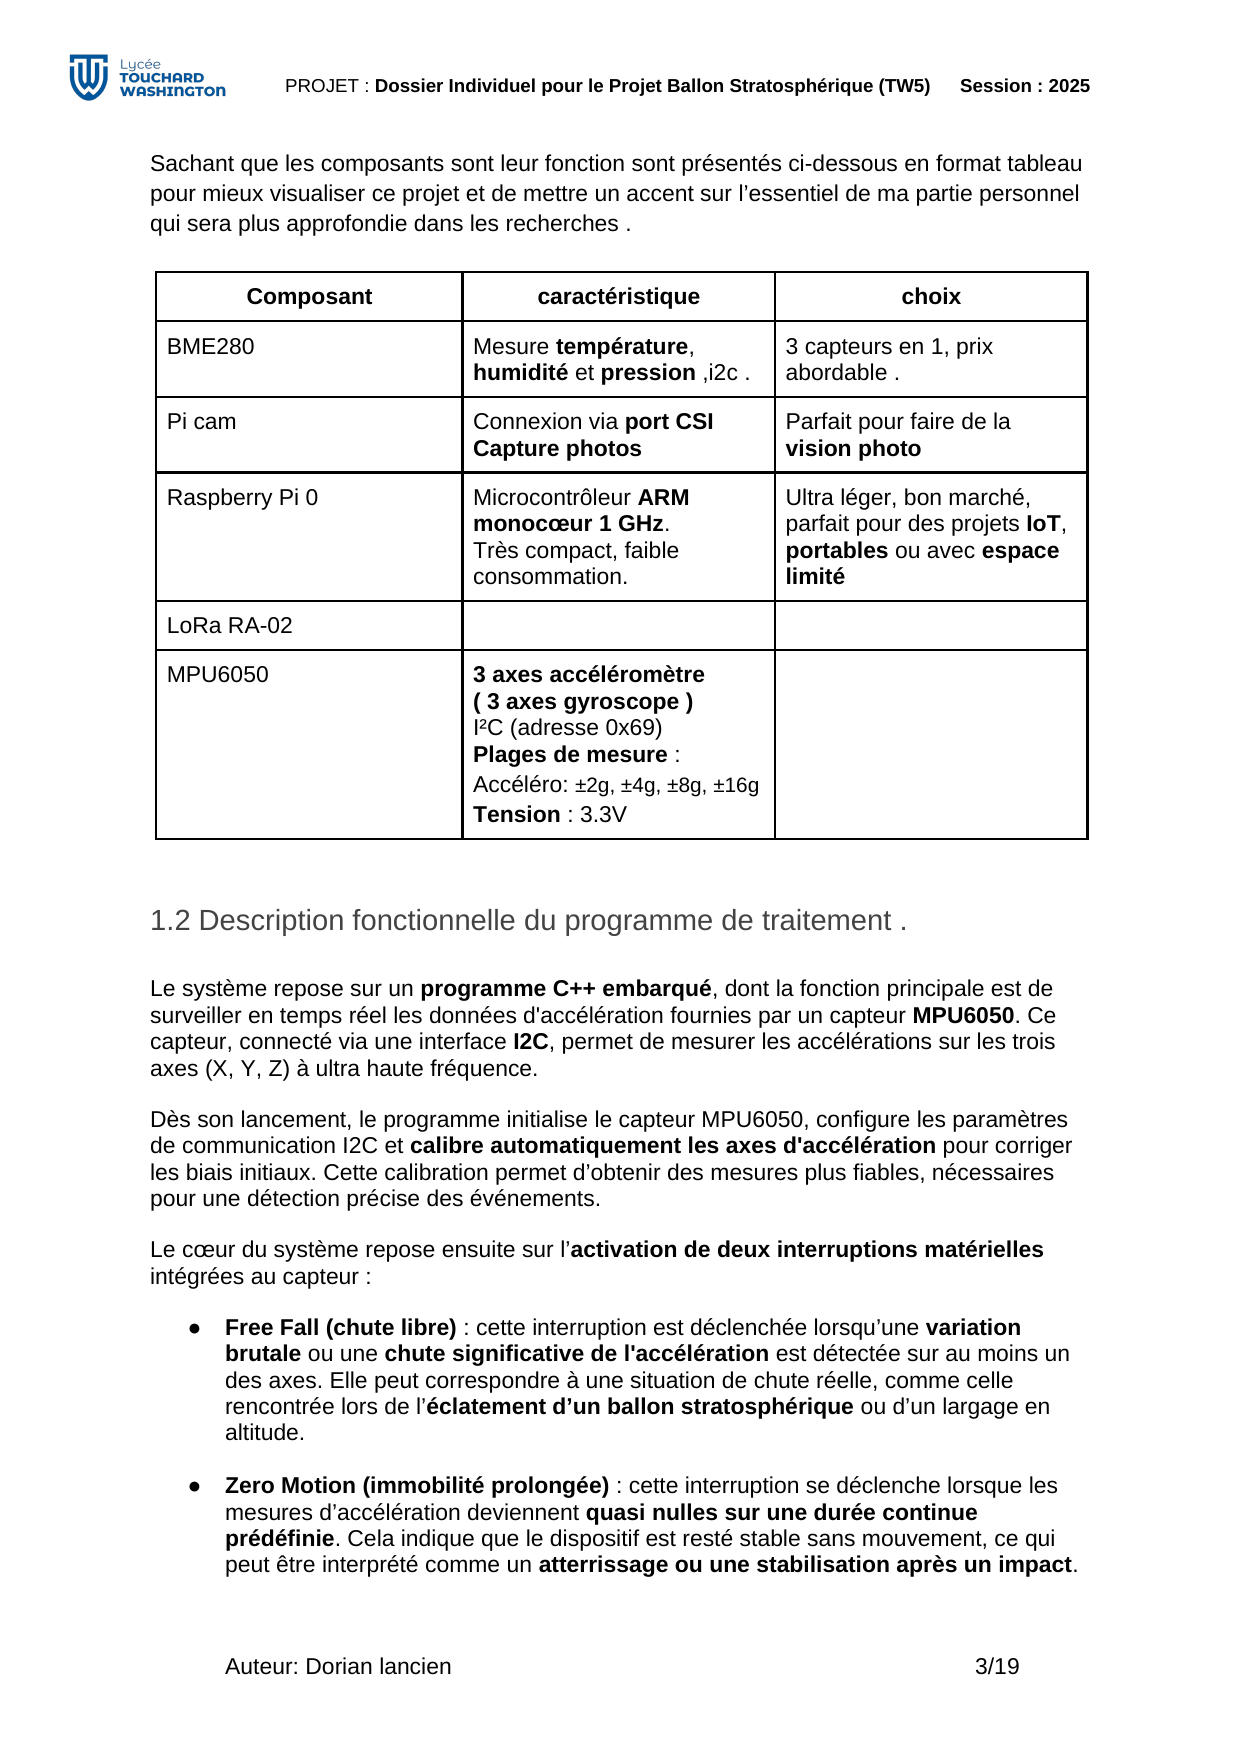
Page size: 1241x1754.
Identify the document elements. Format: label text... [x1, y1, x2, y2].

table_cell Pi cam [157, 398, 461, 471]
text Dès son lancement, le programme initialise le capteur MPU6050, configure les paramètres de communication I2C et calibre automatiquement les axes d'accélération pour corriger les biais initiaux. Cette calibration permet d’obtenir des mesures plus fiables, nécessaires pour une détection précise des événements. [150, 1106, 1090, 1211]
table_cell Connexion via port CSI Capture photos [464, 398, 774, 471]
table_header Composant [157, 273, 461, 320]
table_cell LoRa RA-02 [157, 602, 461, 649]
table_cell [776, 651, 1086, 838]
table_cell MPU6050 [157, 651, 461, 838]
table_cell Ultra léger, bon marché, parfait pour des projets IoT, portables ou avec espace limité [776, 474, 1086, 600]
text Le cœur du système repose ensuite sur l’activation de deux interruptions matérielles intégrées au capteur : [150, 1236, 1090, 1289]
table_cell Microcontrôleur ARM monocœur 1 GHz. Très compact, faible consommation. [464, 474, 774, 600]
picture [32, 18, 263, 137]
table_cell 3 capteurs en 1, prix abordable . [776, 322, 1086, 396]
list Zero Motion (immobilité prolongée) : cette interruption se déclenche lorsque les mesures d’accélération deviennent quasi nulles sur une durée continue prédéfinie. Cela indique que le dispositif est resté stable sans mouvement, ce qui peut être interprété comme un atterrissage ou une stabilisation après un impact. [187, 1472, 1090, 1604]
table_cell Mesure température, humidité et pression ,i2c . [464, 322, 774, 396]
subtitle 1.2 Description fonctionnelle du programme de traitement . [150, 903, 1090, 937]
table_cell [776, 602, 1086, 649]
table_cell [464, 602, 774, 649]
table_cell Raspberry Pi 0 [157, 474, 461, 600]
table_header caractéristique [464, 273, 774, 320]
text Le système repose sur un programme C++ embarqué, dont la fonction principale est de surveiller en temps réel les données d'accélération fournies par un capteur MPU6050. Ce capteur, connecté via une interface I2C, permet de mesurer les accélérations sur les trois axes (X, Y, Z) à ultra haute fréquence. [150, 975, 1090, 1081]
list Free Fall (chute libre) : cette interruption est déclenchée lorsqu’une variation brutale ou une chute significative de l'accélération est détectée sur au moins un des axes. Elle peut correspondre à une situation de chute réelle, comme celle rencontrée lors de l’éclatement d’un ballon stratosphérique ou d’un largage en altitude. [187, 1314, 1090, 1472]
table_header choix [776, 273, 1086, 320]
table_cell 3 axes accéléromètre ( 3 axes gyroscope ) I²C (adresse 0x69) Plages de mesure : Accéléro: ±2g, ±4g, ±8g, ±16g Tension : 3.3V [464, 651, 774, 838]
text Sachant que les composants sont leur fonction sont présentés ci-dessous en format tableau pour mieux visualiser ce projet et de mettre un accent sur l’essentiel de ma partie personnel qui sera plus approfondie dans les recherches . [150, 150, 1090, 237]
table_cell Parfait pour faire de la vision photo [776, 398, 1086, 471]
table_cell BME280 [157, 322, 461, 396]
